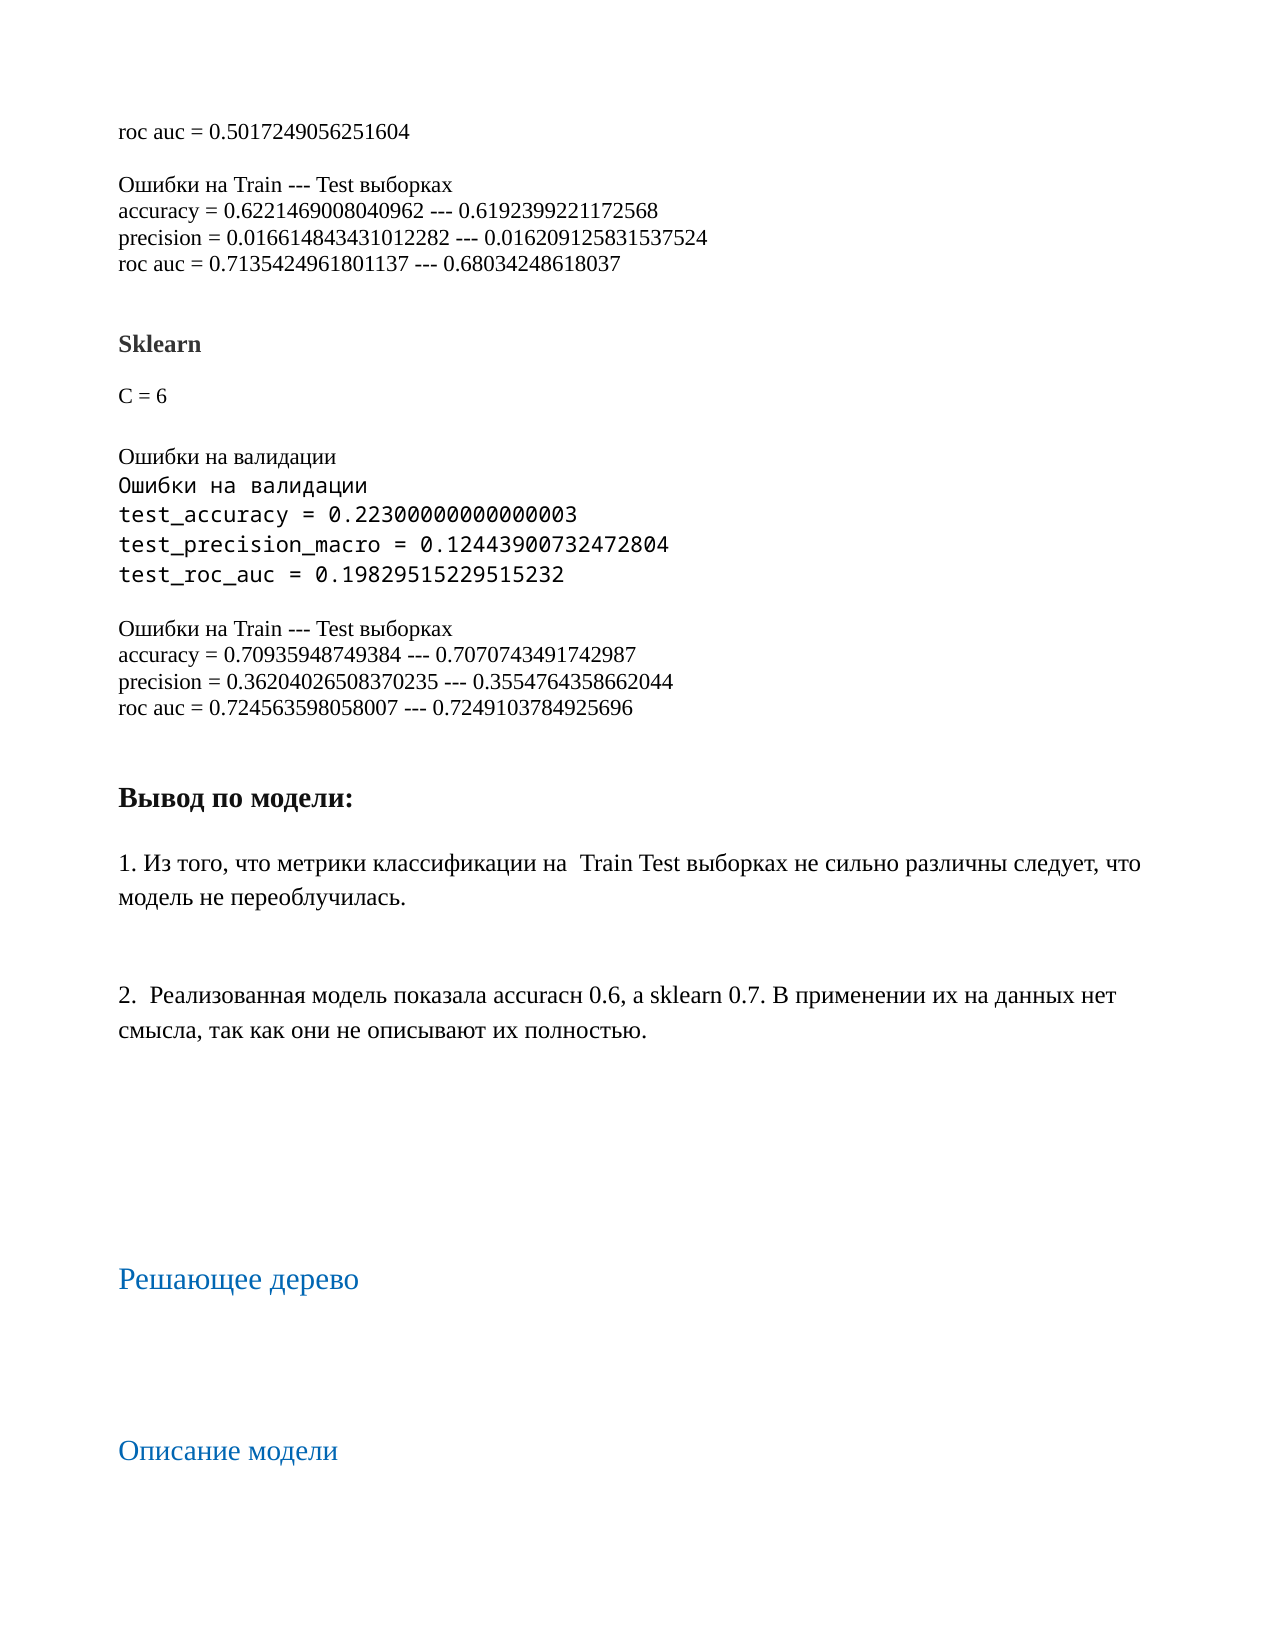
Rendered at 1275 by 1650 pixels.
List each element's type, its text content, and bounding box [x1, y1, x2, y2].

text test_accuracy = 0.22300000000000003 [118, 499, 1157, 529]
text Описание модели [118, 1433, 1157, 1467]
text Ошибки на валидации [118, 470, 1157, 499]
text 2. Реализованная модель показала aссuracн 0.6, а sklearn 0.7. В применении их на данных нет смысла, так как они не описывают их полностью. [118, 980, 1157, 1043]
text Вывод по модели: [118, 781, 1157, 814]
text precision = 0.016614843431012282 --- 0.016209125831537524 [118, 223, 1157, 250]
text test_roc_auc = 0.19829515229515232 [118, 559, 1157, 589]
text accuracy = 0.70935948749384 --- 0.7070743491742987 [118, 642, 1157, 668]
text C = 6 [118, 383, 1157, 408]
text Ошибки на Train --- Test выборках [118, 171, 1157, 197]
text Sklearn [118, 329, 1157, 358]
text roc auc = 0.7135424961801137 --- 0.68034248618037 [118, 250, 1157, 276]
text Ошибки на Train --- Test выборках [118, 615, 1157, 642]
text test_precision_macro = 0.12443900732472804 [118, 529, 1157, 559]
text precision = 0.36204026508370235 --- 0.3554764358662044 [118, 668, 1157, 694]
text accuracy = 0.6221469008040962 --- 0.6192399221172568 [118, 197, 1157, 223]
text roc auc = 0.724563598058007 --- 0.7249103784925696 [118, 694, 1157, 721]
text 1. Из того, что метрики классификации на Train Test выборках не сильно различны следует, что модель не переоблучилась. [118, 848, 1157, 911]
text Ошибки на валидации [118, 443, 1157, 470]
text Решающее дерево [118, 1260, 1157, 1296]
text roc auc = 0.5017249056251604 [118, 118, 1157, 144]
